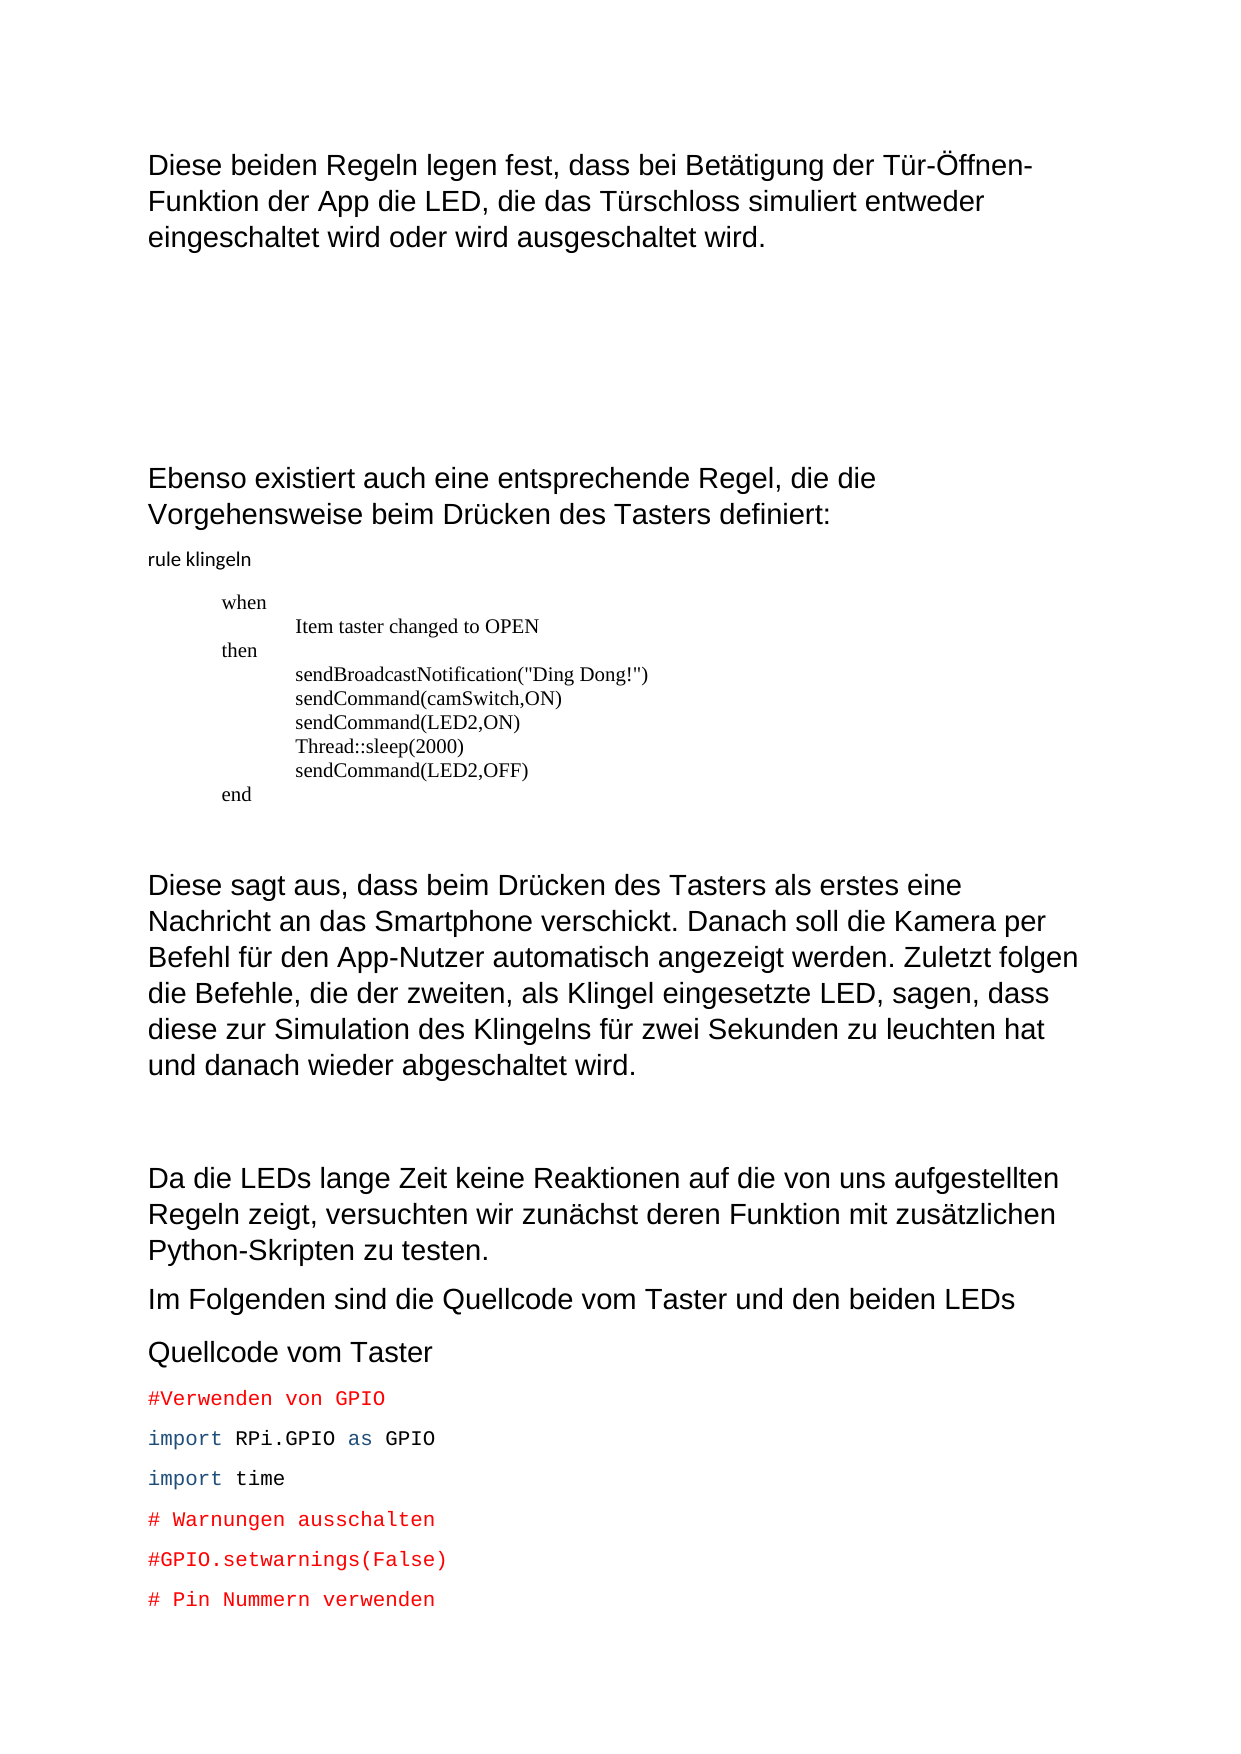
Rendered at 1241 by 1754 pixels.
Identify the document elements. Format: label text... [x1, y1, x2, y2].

text rule klingeln [148, 546, 1093, 571]
text Thread::sleep(2000) [148, 734, 1093, 758]
text Diese beiden Regeln legen fest, dass bei Betätigung der Tür-Öffnen-Funktion der App die LED, die das Türschloss simuliert entweder eingeschaltet wird oder wird ausgeschaltet wird. [148, 148, 1093, 253]
text import time [148, 1468, 1093, 1492]
text import RPi.GPIO as GPIO [148, 1428, 1093, 1452]
text sendCommand(camSwitch,ON) [148, 686, 1093, 710]
text sendCommand(LED2,ON) [148, 710, 1093, 734]
text Im Folgenden sind die Quellcode vom Taster und den beiden LEDs [148, 1282, 1093, 1316]
text Ebenso existiert auch eine entsprechende Regel, die die Vorgehensweise beim Drücken des Tasters definiert: [148, 461, 1093, 531]
text when [148, 590, 1093, 614]
text Da die LEDs lange Zeit keine Reaktionen auf die von uns aufgestellten Regeln zeigt, versuchten wir zunächst deren Funktion mit zusätzlichen Python-Skripten zu testen. [148, 1161, 1093, 1267]
text # Warnungen ausschalten [148, 1509, 1093, 1532]
text sendCommand(LED2,OFF) [148, 758, 1093, 782]
text Item taster changed to OPEN [148, 614, 1093, 638]
text Quellcode vom Taster [148, 1335, 1093, 1368]
text sendBroadcastNotification("Ding Dong!") [148, 662, 1093, 686]
text # Pin Nummern verwenden [148, 1589, 1093, 1613]
text end [148, 782, 1093, 806]
text #Verwenden von GPIO [148, 1388, 1093, 1411]
text then [148, 638, 1093, 662]
text Diese sagt aus, dass beim Drücken des Tasters als erstes eine Nachricht an das Smartphone verschickt. Danach soll die Kamera per Befehl für den App-Nutzer automatisch angezeigt werden. Zuletzt folgen die Befehle, die der zweiten, als Klingel eingesetzte LED, sagen, dass diese zur Simulation des Klingelns für zwei Sekunden zu leuchten hat und danach wieder abgeschaltet wird. [148, 868, 1093, 1082]
text #GPIO.setwarnings(False) [148, 1549, 1093, 1573]
